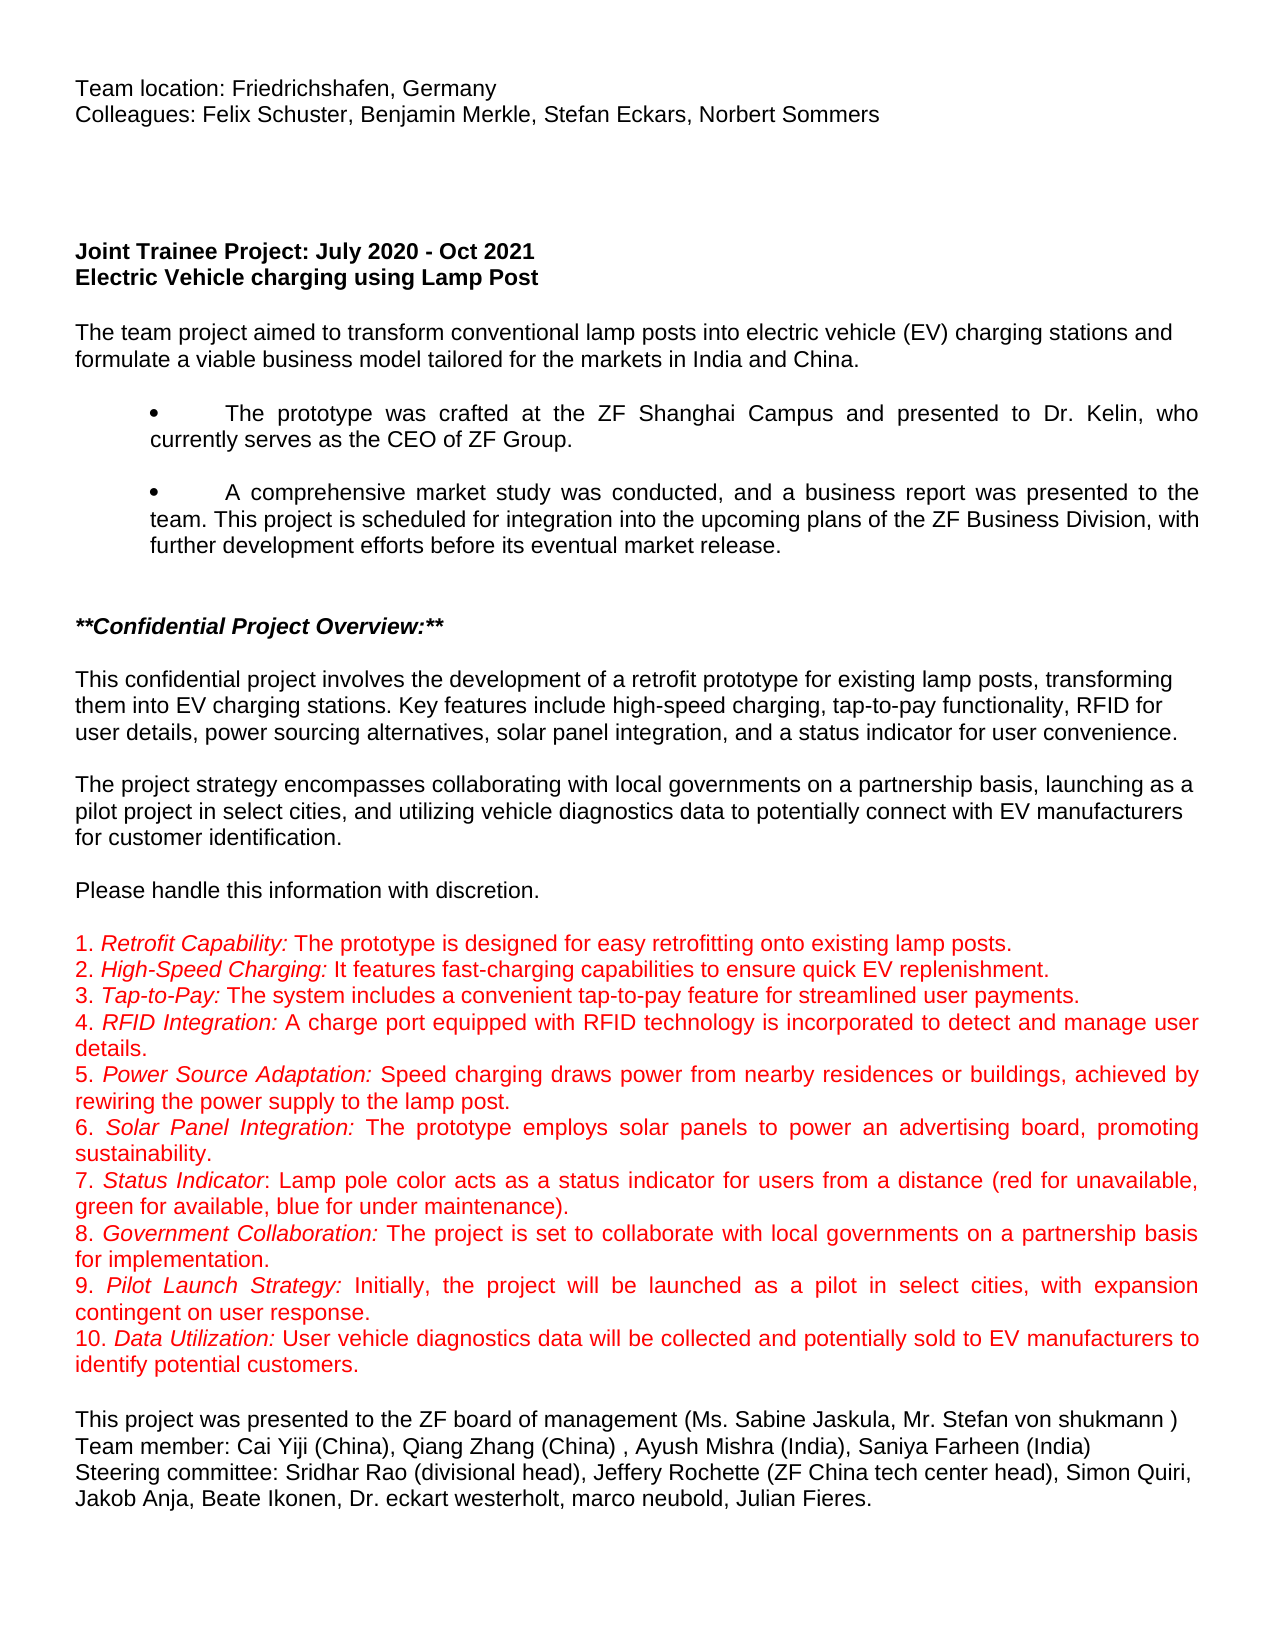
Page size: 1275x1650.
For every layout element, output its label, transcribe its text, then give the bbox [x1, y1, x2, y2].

text Team location: Friedrichshafen, Germany [75, 75, 1200, 101]
text 9. Pilot Launch Strategy: Initially, the project will be launched as a pilot in select cities, with expansion contingent on user response. [75, 1272, 1200, 1325]
text 3. Tap-to-Pay: The system includes a convenient tap-to-pay feature for streamlined user payments. [75, 982, 1200, 1009]
text 6. Solar Panel Integration: The prototype employs solar panels to power an advertising board, promoting sustainability. [75, 1114, 1200, 1167]
text Team member: Cai Yiji (China), Qiang Zhang (China) , Ayush Mishra (India), Saniya Farheen (India) [75, 1433, 1200, 1459]
text Colleagues: Felix Schuster, Benjamin Merkle, Stefan Eckars, Norbert Sommers [75, 101, 1200, 128]
text 5. Power Source Adaptation: Speed charging draws power from nearby residences or buildings, achieved by rewiring the power supply to the lamp post. [75, 1061, 1200, 1114]
text 10. Data Utilization: User vehicle diagnostics data will be collected and potentially sold to EV manufacturers to identify potential customers. [75, 1325, 1200, 1378]
text Steering committee: Sridhar Rao (divisional head), Jeffery Rochette (ZF China tech center head), Simon Quiri, Jakob Anja, Beate Ikonen, Dr. eckart westerholt, marco neubold, Julian Fieres. [75, 1459, 1200, 1512]
text Electric Vehicle charging using Lamp Post [75, 264, 1200, 291]
text 2. High-Speed Charging: It features fast-charging capabilities to ensure quick EV replenishment. [75, 956, 1200, 982]
text **Confidential Project Overview:** [75, 613, 1200, 640]
text The project strategy encompasses collaborating with local governments on a partnership basis, launching as a pilot project in select cities, and utilizing vehicle diagnostics data to potentially connect with EV manufacturers for customer identification. [75, 771, 1200, 851]
text 8. Government Collaboration: The project is set to collaborate with local governments on a partnership basis for implementation. [75, 1219, 1200, 1272]
text This confidential project involves the development of a retrofit prototype for existing lamp posts, transforming them into EV charging stations. Key features include high-speed charging, tap-to-pay functionality, RFID for user details, power sourcing alternatives, solar panel integration, and a status indicator for user convenience. [75, 666, 1200, 745]
text 1. Retrofit Capability: The prototype is designed for easy retrofitting onto existing lamp posts. [75, 929, 1200, 956]
text Joint Trainee Project: July 2020 - Oct 2021 [75, 238, 1200, 264]
text Please handle this information with discretion. [75, 877, 1200, 903]
text 4. RFID Integration: A charge port equipped with RFID technology is incorporated to detect and manage user details. [75, 1009, 1200, 1061]
text The team project aimed to transform conventional lamp posts into electric vehicle (EV) charging stations and formulate a viable business model tailored for the markets in India and China. [75, 319, 1200, 400]
list The prototype was crafted at the ZF Shanghai Campus and presented to Dr. Kelin, who currently serves as the CEO of ZF Group. [150, 400, 1200, 453]
list A comprehensive market study was conducted, and a business report was presented to the team. This project is scheduled for integration into the upcoming plans of the ZF Business Division, with further development efforts before its eventual market release. [150, 479, 1200, 558]
text 7. Status Indicator: Lamp pole color acts as a status indicator for users from a distance (red for unavailable, green for available, blue for under maintenance). [75, 1167, 1200, 1219]
text This project was presented to the ZF board of management (Ms. Sabine Jaskula, Mr. Stefan von shukmann ) [75, 1406, 1200, 1433]
